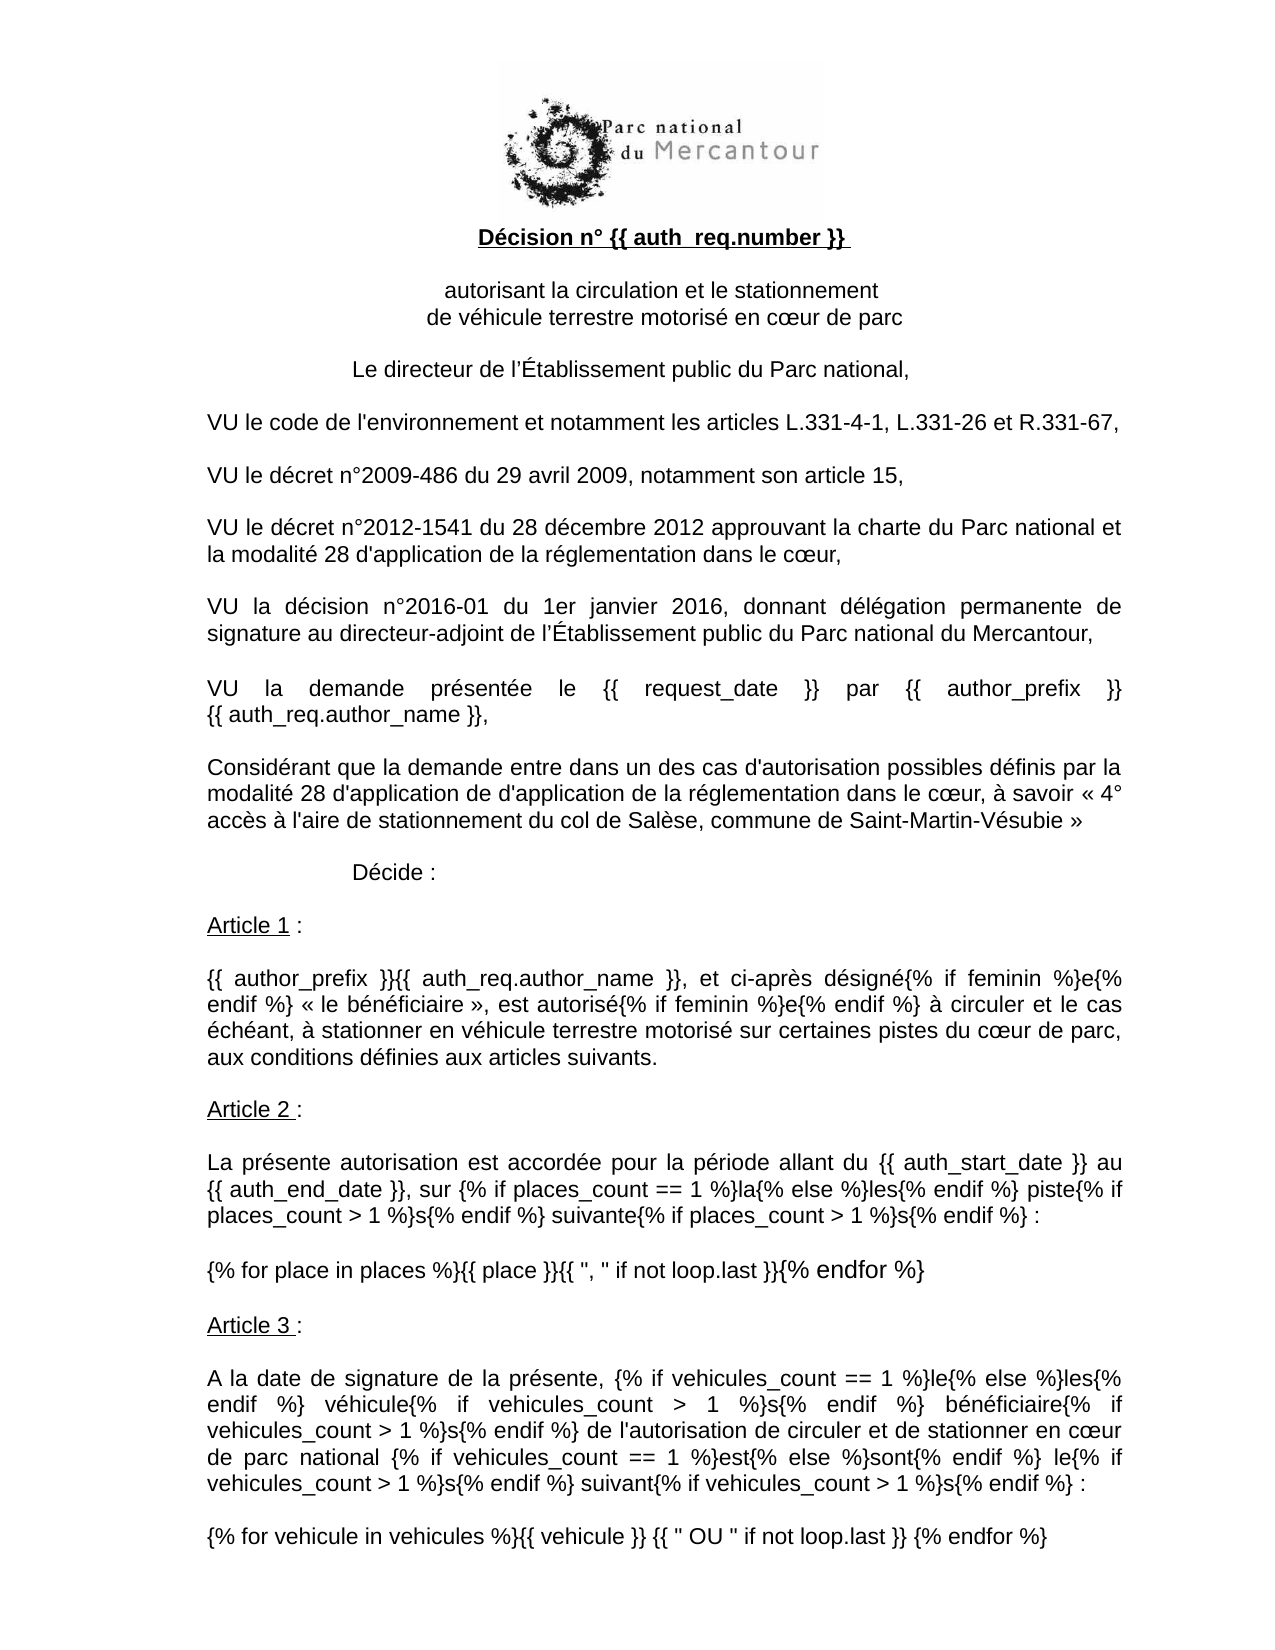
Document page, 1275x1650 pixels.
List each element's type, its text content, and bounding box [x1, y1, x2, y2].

text Le directeur de l’Établissement public du Parc national, [207, 356, 1122, 382]
text VU le décret n°2012-1541 du 28 décembre 2012 approuvant la charte du Parc national et la modalité 28 d'application de la réglementation dans le cœur, [207, 514, 1122, 567]
text Considérant que la demande entre dans un des cas d'autorisation possibles définis par la modalité 28 d'application de d'application de la réglementation dans le cœur, à savoir « 4° accès à l'aire de stationnement du col de Salèse, commune de Saint-Martin-Vésubie » [207, 754, 1122, 833]
text A la date de signature de la présente, {% if vehicules_count == 1 %}le{% else %}les{% endif %} véhicule{% if vehicules_count > 1 %}s{% endif %} bénéficiaire{% if vehicules_count > 1 %}s{% endif %} de l'autorisation de circuler et de stationner en cœur de parc national {% if vehicules_count == 1 %}est{% else %}sont{% endif %} le{% if vehicules_count > 1 %}s{% endif %} suivant{% if vehicules_count > 1 %}s{% endif %} : [207, 1365, 1122, 1497]
subtitle Décision n° {{ auth_req.number }} [207, 224, 1122, 251]
text {% for place in places %}{{ place }}{{ ", " if not loop.last }}{% endfor %} [207, 1254, 1122, 1283]
text VU la décision n°2016-01 du 1er janvier 2016, donnant délégation permanente de signature au directeur-adjoint de l’Établissement public du Parc national du Mercantour, [207, 593, 1122, 646]
text La présente autorisation est accordée pour la période allant du {{ auth_start_date }} au {{ auth_end_date }}, sur {% if places_count == 1 %}la{% else %}les{% endif %} piste{% if places_count > 1 %}s{% endif %} suivante{% if places_count > 1 %}s{% endif %} : [207, 1149, 1122, 1228]
text Article 2 : [207, 1096, 1122, 1123]
text Décide : [207, 859, 1122, 886]
text Article 3 : [207, 1312, 1122, 1338]
text {{ author_prefix }}{{ auth_req.author_name }}, et ci-après désigné{% if feminin %}e{% endif %} « le bénéficiaire », est autorisé{% if feminin %}e{% endif %} à circuler et le cas échéant, à stationner en véhicule terrestre motorisé sur certaines pistes du cœur de parc, aux conditions définies aux articles suivants. [207, 965, 1122, 1070]
text de véhicule terrestre motorisé en cœur de parc [207, 303, 1122, 330]
text VU la demande présentée le {{ request_date }} par {{ author_prefix }}{{ auth_req.author_name }}, [207, 675, 1122, 727]
text VU le code de l'environnement et notamment les articles L.331-4-1, L.331-26 et R.331-67, [207, 409, 1122, 435]
text Article 1 : [207, 912, 1122, 938]
picture [497, 60, 825, 237]
text {% for vehicule in vehicules %}{{ vehicule }} {{ " OU " if not loop.last }} {% endfor %} [207, 1523, 1122, 1549]
text autorisant la circulation et le stationnement [207, 277, 1122, 303]
text VU le décret n°2009-486 du 29 avril 2009, notamment son article 15, [207, 462, 1122, 488]
